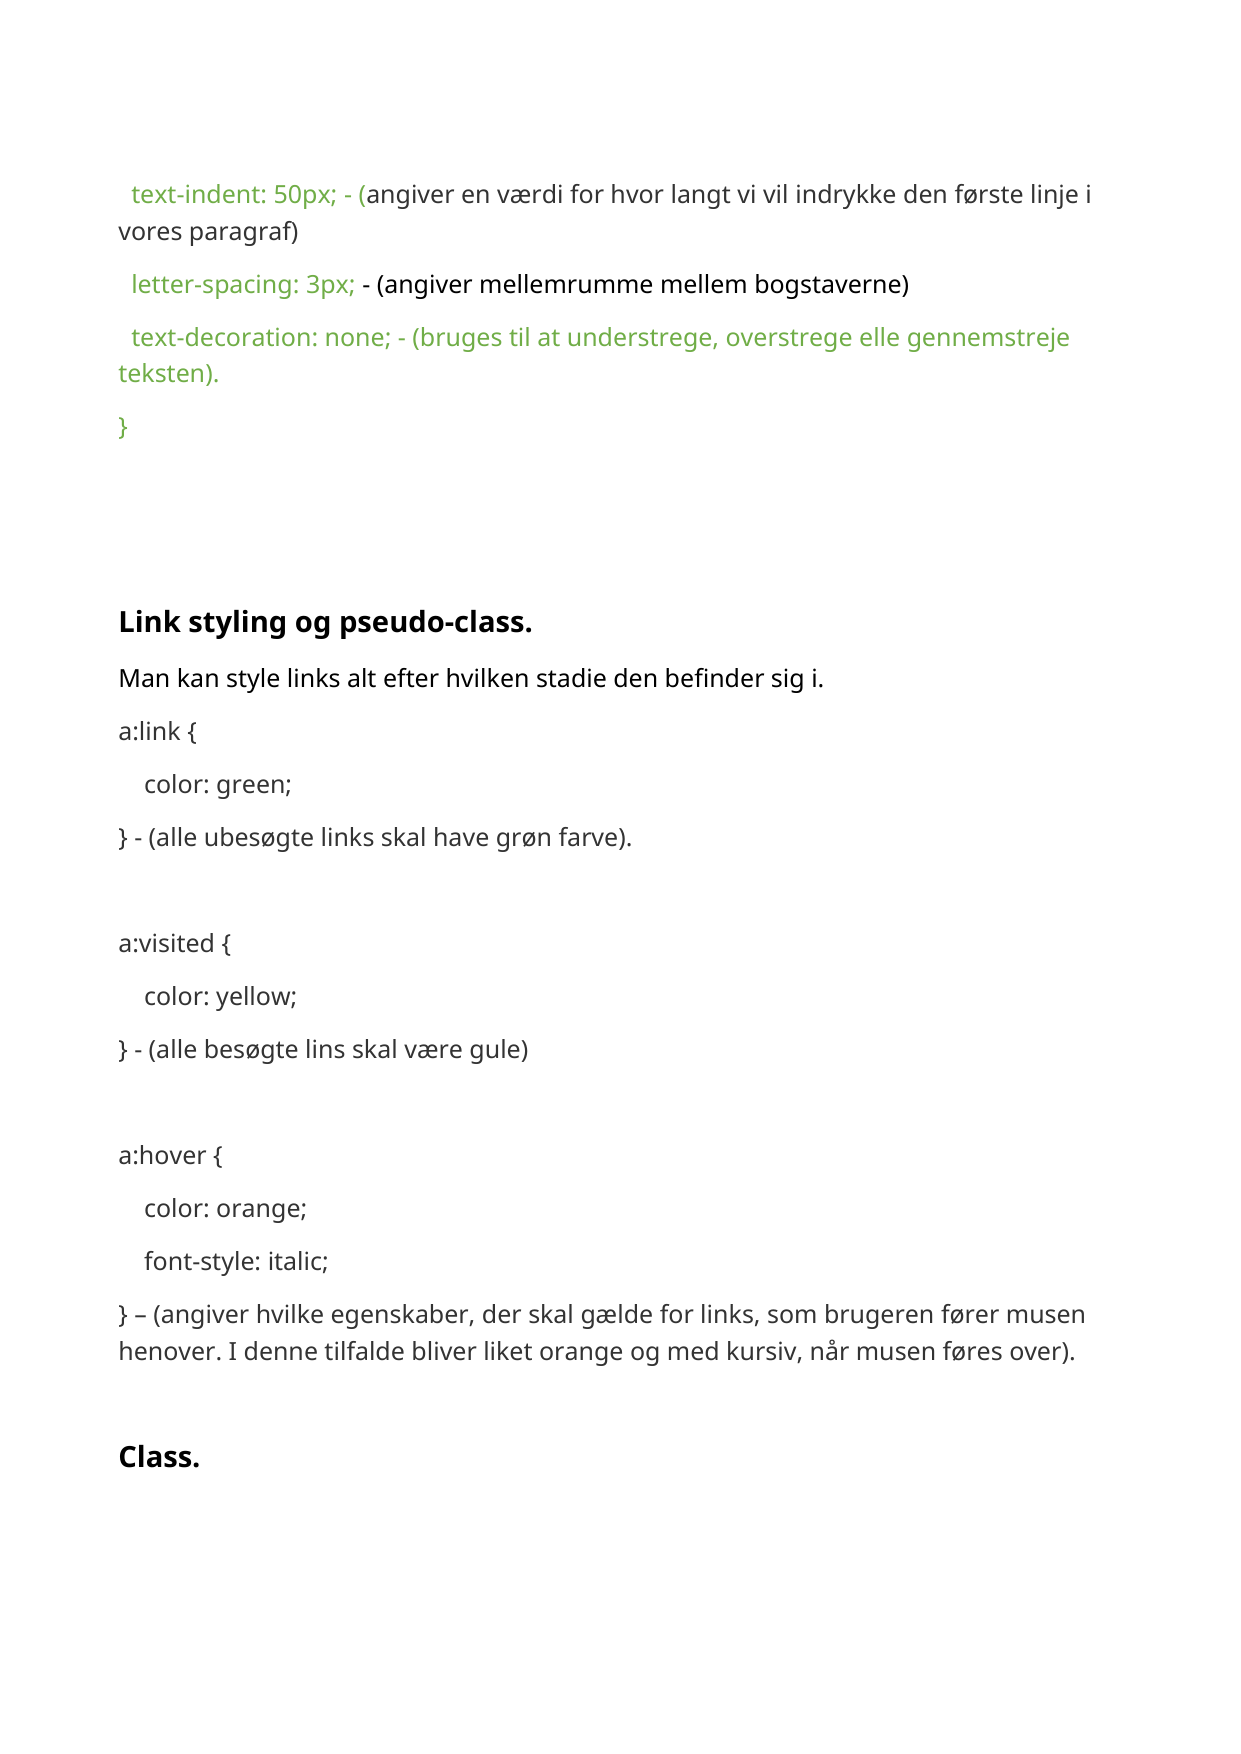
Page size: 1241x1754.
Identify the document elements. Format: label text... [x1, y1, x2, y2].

text a:visited { [118, 926, 1122, 960]
text Class. [118, 1436, 1122, 1476]
text } - (alle besøgte lins skal være gule) [118, 1032, 1122, 1066]
text color: yellow; [118, 979, 1122, 1013]
text a:link { [118, 714, 1122, 748]
text text-decoration: none; - (bruges til at understrege, overstrege elle gennemstreje teksten). [118, 319, 1122, 390]
text text-indent: 50px; - (angiver en værdi for hvor langt vi vil indrykke den første linje i vores paragraf) [118, 177, 1122, 248]
text color: green; [118, 767, 1122, 801]
text } – (angiver hvilke egenskaber, der skal gælde for links, som brugeren fører musen henover. I denne tilfalde bliver liket orange og med kursiv, når musen føres over). [118, 1297, 1122, 1367]
text a:hover { [118, 1138, 1122, 1172]
text Link styling og pseudo-class. [118, 602, 1122, 641]
text } - (alle ubesøgte links skal have grøn farve). [118, 820, 1122, 854]
text } [118, 409, 1122, 443]
text color: orange; [118, 1191, 1122, 1225]
text letter-spacing: 3px; - (angiver mellemrumme mellem bogstaverne) [118, 267, 1122, 301]
text Man kan style links alt efter hvilken stadie den befinder sig i. [118, 661, 1122, 695]
text font-style: italic; [118, 1244, 1122, 1278]
